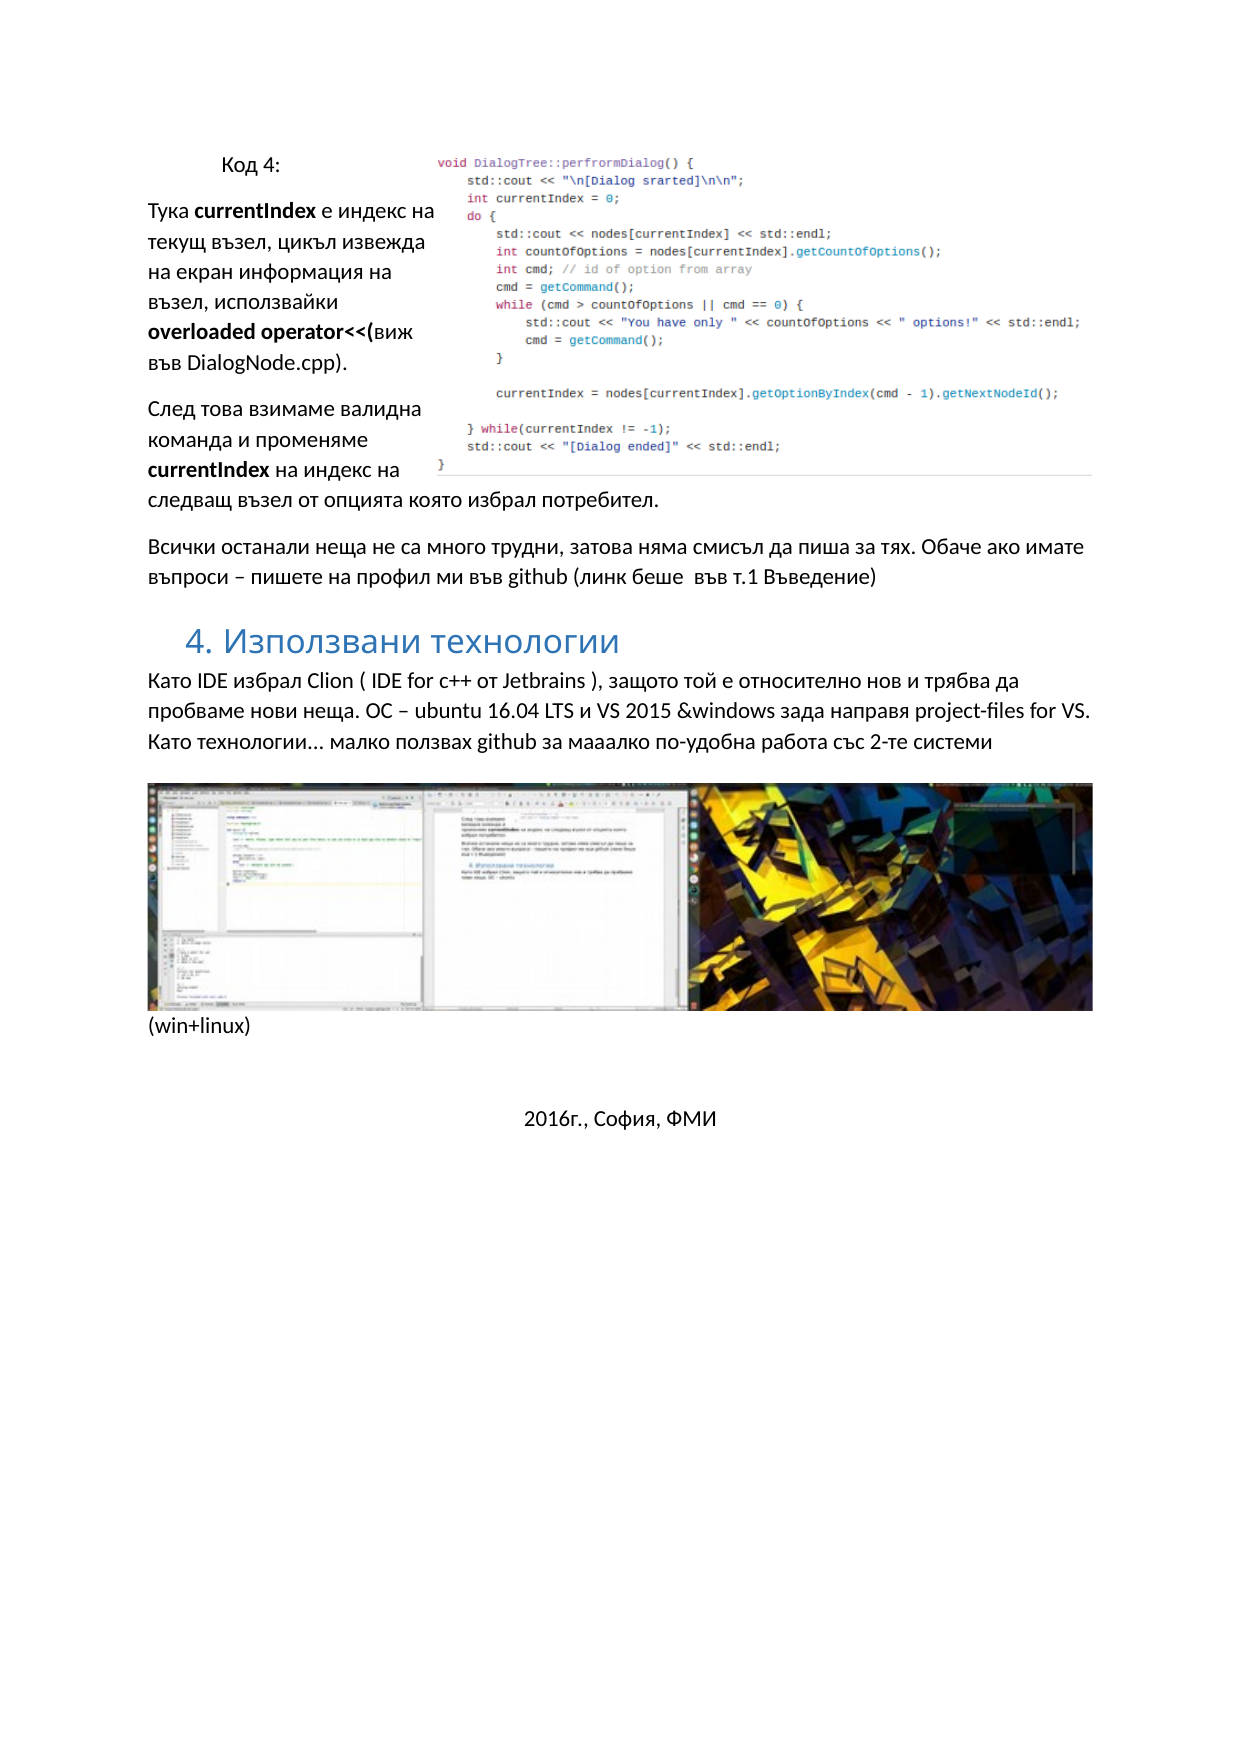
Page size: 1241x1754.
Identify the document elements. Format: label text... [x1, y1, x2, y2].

subtitle Използвани технологии [185, 617, 1093, 663]
text 2016г., София, ФМИ [148, 1104, 1093, 1133]
text Код 4: [148, 148, 436, 178]
text (win+linux) [148, 1011, 1093, 1039]
text Всички останали неща не са много трудни, затова няма смисъл да пиша за тях. Обаче ако имате въпроси – пишете на профил ми във github (линк беше във т.1 Въведение) [148, 532, 1093, 590]
picture [436, 147, 1093, 476]
picture [147, 783, 1093, 1011]
text След това взимаме валидна команда и променяме currentIndex на индекс на следващ възел от опцията която избрал потребител. [148, 394, 1093, 513]
text Тука currentIndex е индекс на текущ възел, цикъл извежда на екран информация на възел, исползвайки overloaded operator<<(виж във DialogNode.cpp). [148, 197, 436, 376]
text Като IDE избрал Clion ( IDE for c++ от Jetbrains ), защото той е относително нов и трябва да пробваме нови неща. ОС – ubuntu 16.04 LTS и VS 2015 &windows зада направя project-files for VS. Като технологии... малко ползвах github за мааалко по-удобна работа със 2-те системи [148, 666, 1093, 783]
